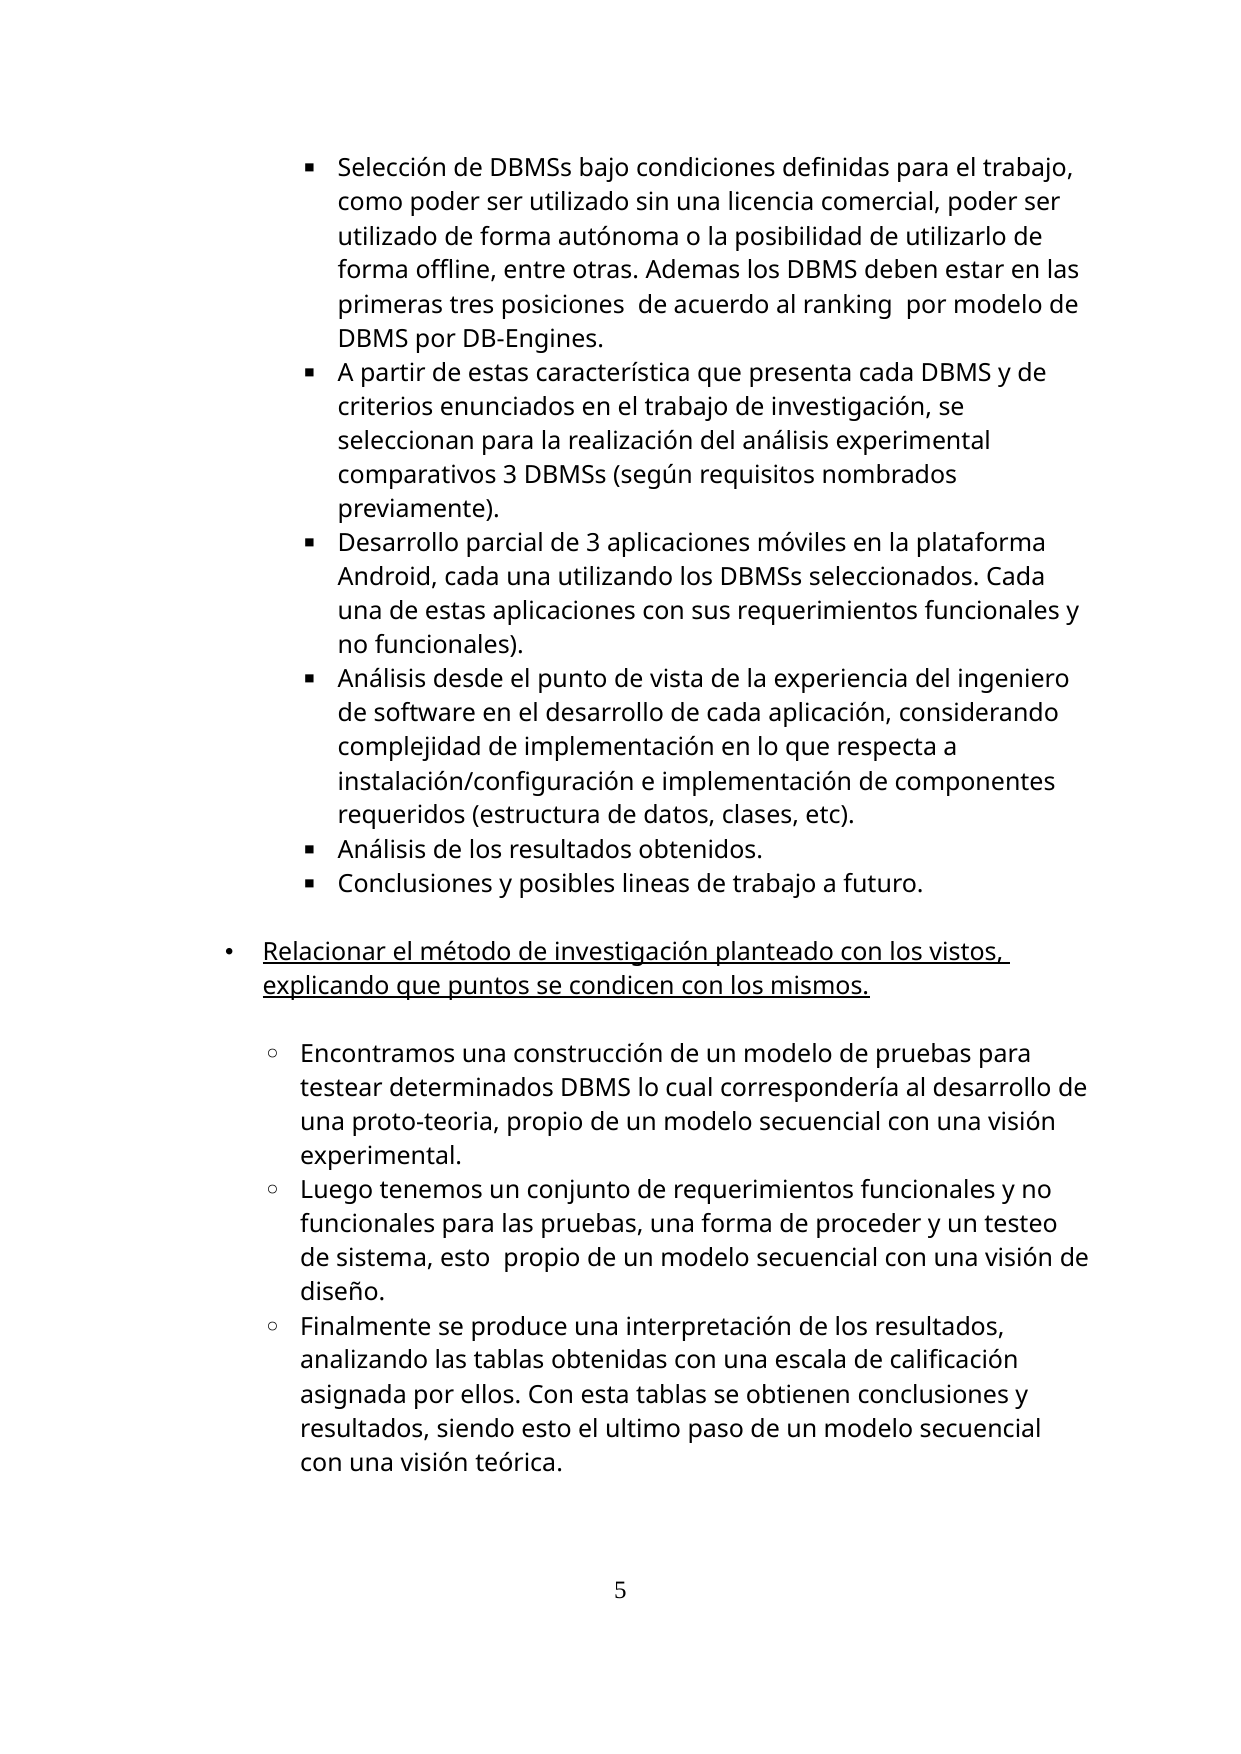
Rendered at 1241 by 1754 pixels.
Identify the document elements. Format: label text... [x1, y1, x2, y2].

list Luego tenemos un conjunto de requerimientos funcionales y no funcionales para las pruebas, una forma de proceder y un testeo de sistema, esto propio de un modelo secuencial con una visión de diseño. [262, 1172, 1090, 1308]
list Desarrollo parcial de 3 aplicaciones móviles en la plataforma Android, cada una utilizando los DBMSs seleccionados. Cada una de estas aplicaciones con sus requerimientos funcionales y no funcionales). [300, 525, 1090, 661]
list Finalmente se produce una interpretación de los resultados, analizando las tablas obtenidas con una escala de calificación asignada por ellos. Con esta tablas se obtienen conclusiones y resultados, siendo esto el ultimo paso de un modelo secuencial con una visión teórica. [262, 1308, 1090, 1478]
list A partir de estas característica que presenta cada DBMS y de criterios enunciados en el trabajo de investigación, se seleccionan para la realización del análisis experimental comparativos 3 DBMSs (según requisitos nombrados previamente). [300, 354, 1090, 525]
list Encontramos una construcción de un modelo de pruebas para testear determinados DBMS lo cual correspondería al desarrollo de una proto-teoria, propio de un modelo secuencial con una visión experimental. [262, 1036, 1090, 1172]
list Análisis de los resultados obtenidos. [300, 831, 1090, 865]
list Selección de DBMSs bajo condiciones definidas para el trabajo, como poder ser utilizado sin una licencia comercial, poder ser utilizado de forma autónoma o la posibilidad de utilizarlo de forma offline, entre otras. Ademas los DBMS deben estar en las primeras tres posiciones de acuerdo al ranking por modelo de DBMS por DB-Engines. [300, 150, 1090, 354]
list Conclusiones y posibles lineas de trabajo a futuro. [300, 865, 1090, 899]
list Relacionar el método de investigación planteado con los vistos, explicando que puntos se condicen con los mismos. [225, 933, 1090, 1002]
list Análisis desde el punto de vista de la experiencia del ingeniero de software en el desarrollo de cada aplicación, considerando complejidad de implementación en lo que respecta a instalación/configuración e implementación de componentes requeridos (estructura de datos, clases, etc). [300, 661, 1090, 831]
